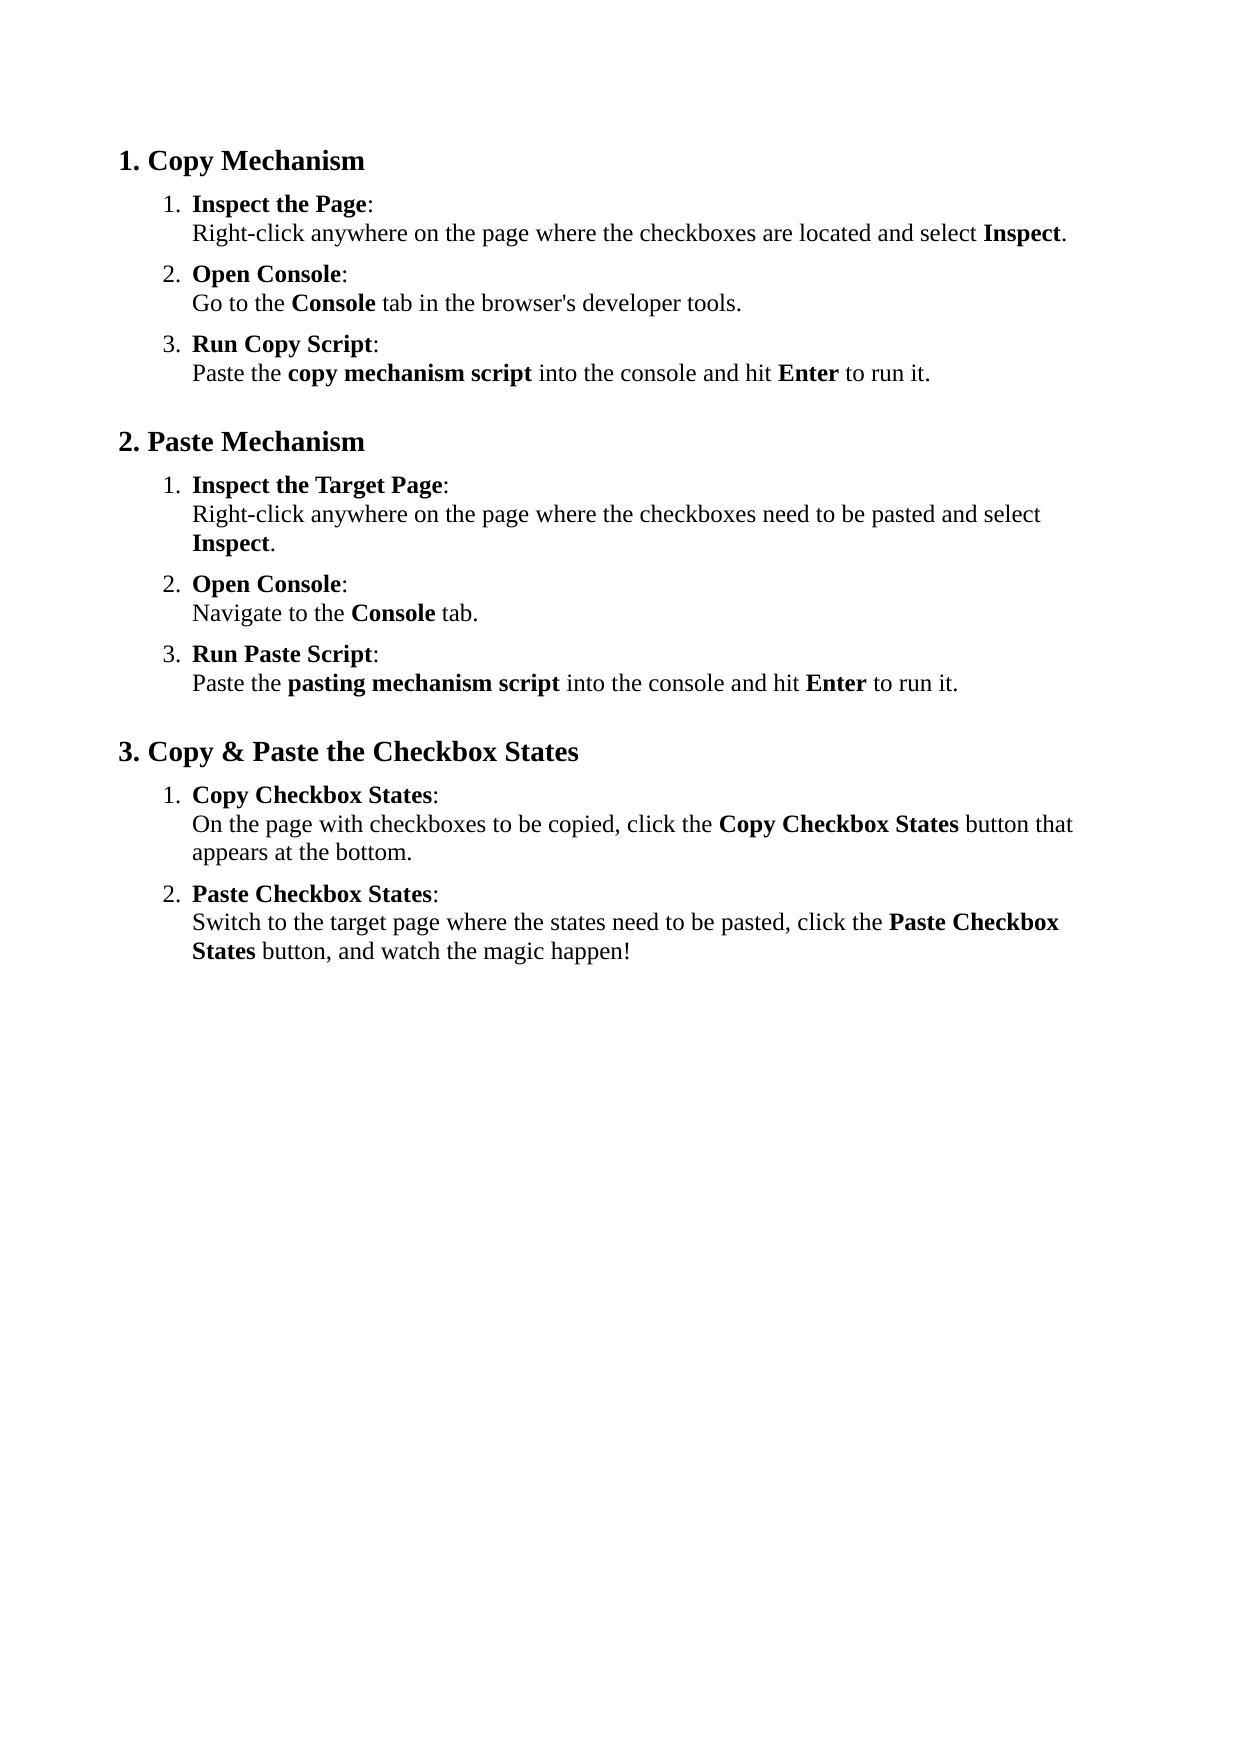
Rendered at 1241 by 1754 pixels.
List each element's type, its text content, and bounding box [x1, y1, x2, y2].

list Inspect the Page: Right-click anywhere on the page where the checkboxes are located and select Inspect. [162, 189, 1122, 247]
subtitle 1. Copy Mechanism [118, 143, 1122, 177]
list Copy Checkbox States: On the page with checkboxes to be copied, click the Copy Checkbox States button that appears at the bottom. [162, 780, 1122, 866]
list Open Console: Go to the Console tab in the browser's developer tools. [162, 259, 1122, 317]
subtitle 3. Copy & Paste the Checkbox States [118, 734, 1122, 767]
list Open Console: Navigate to the Console tab. [162, 569, 1122, 626]
list Run Copy Script: Paste the copy mechanism script into the console and hit Enter to run it. [162, 329, 1122, 387]
list Paste Checkbox States: Switch to the target page where the states need to be pasted, click the Paste Checkbox States button, and watch the magic happen! [162, 879, 1122, 965]
list Inspect the Target Page: Right-click anywhere on the page where the checkboxes need to be pasted and select Inspect. [162, 470, 1122, 556]
subtitle 2. Paste Mechanism [118, 424, 1122, 458]
list Run Paste Script: Paste the pasting mechanism script into the console and hit Enter to run it. [162, 639, 1122, 696]
